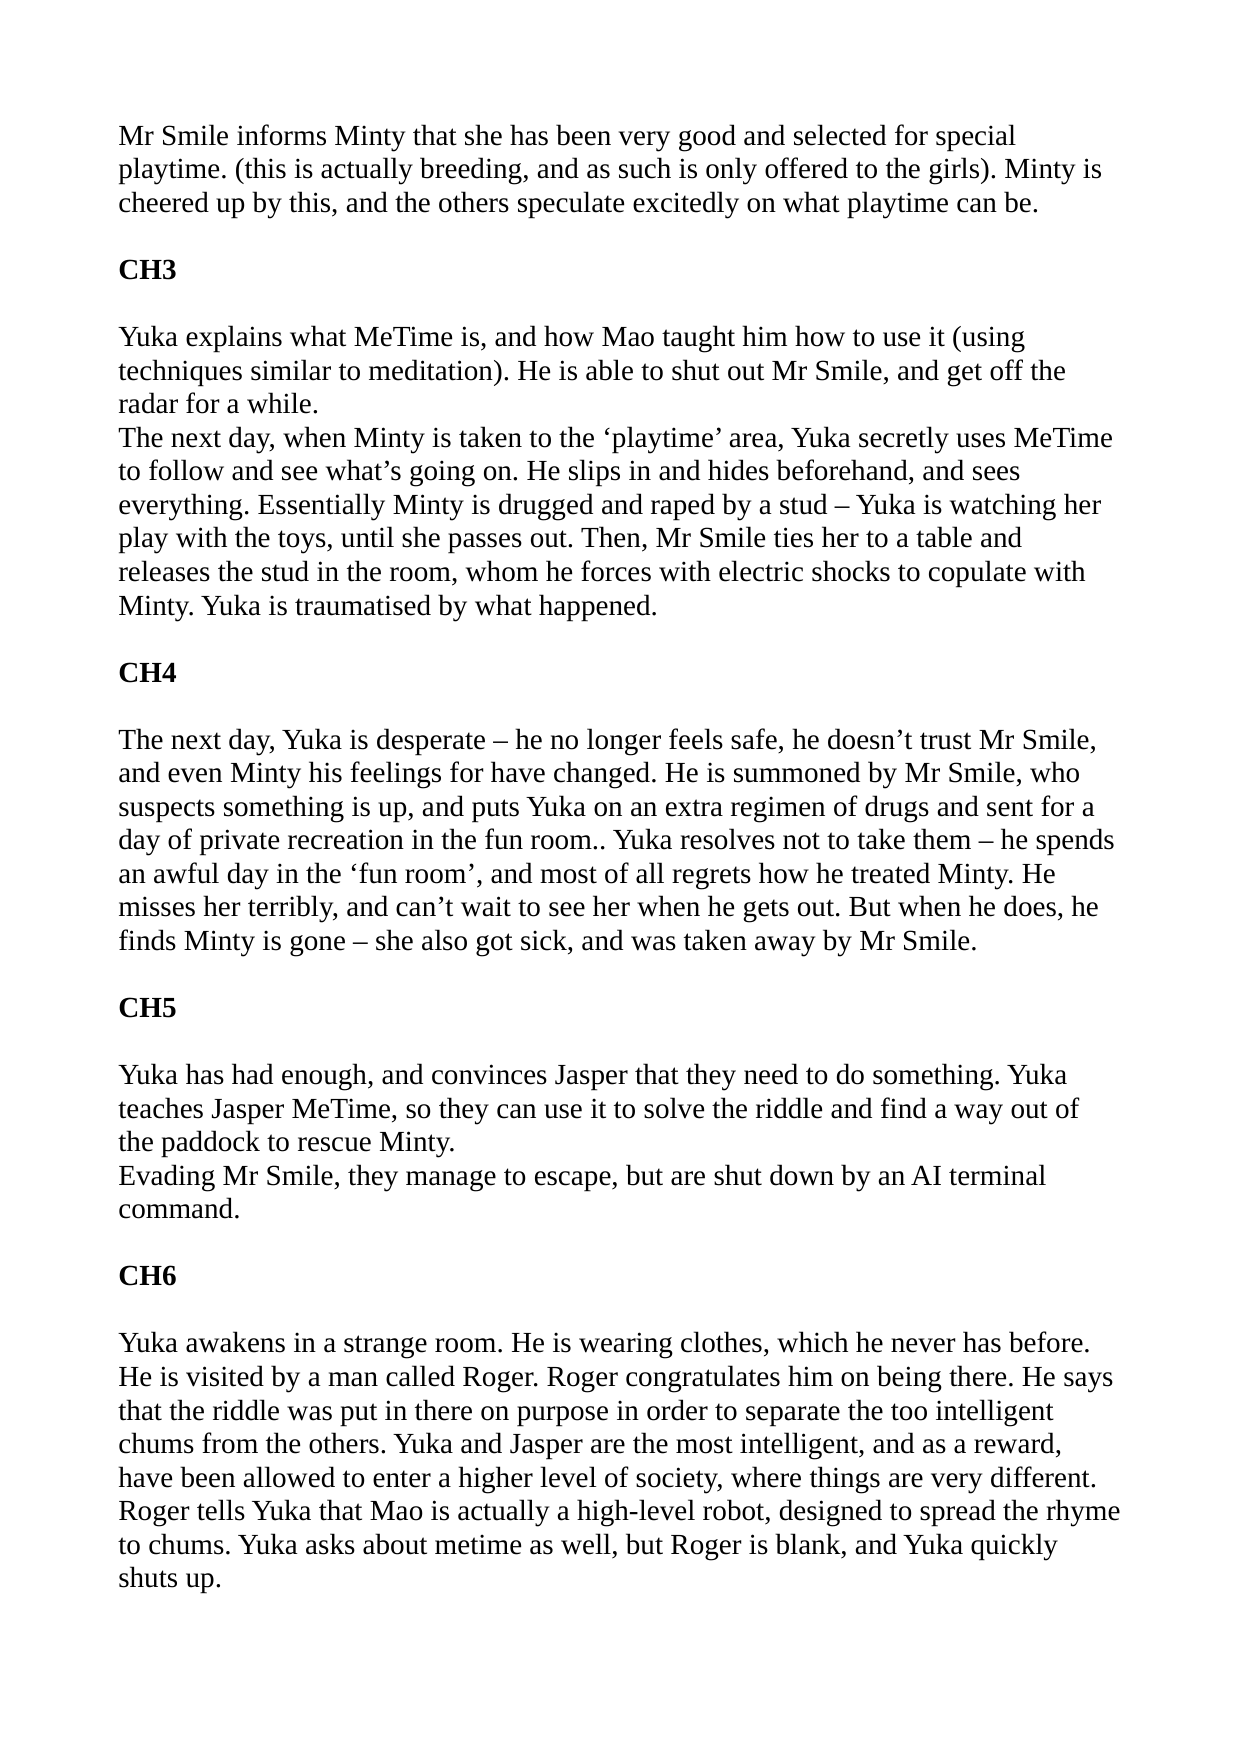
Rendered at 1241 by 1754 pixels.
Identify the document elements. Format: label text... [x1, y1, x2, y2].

text CH3 [118, 252, 1122, 286]
text Yuka awakens in a strange room. He is wearing clothes, which he never has before. He is visited by a man called Roger. Roger congratulates him on being there. He says that the riddle was put in there on purpose in order to separate the too intelligent chums from the others. Yuka and Jasper are the most intelligent, and as a reward, have been allowed to enter a higher level of society, where things are very different. [118, 1326, 1122, 1493]
text Mr Smile informs Minty that she has been very good and selected for special playtime. (this is actually breeding, and as such is only offered to the girls). Minty is cheered up by this, and the others speculate excitedly on what playtime can be. [118, 118, 1122, 219]
text The next day, Yuka is desperate – he no longer feels safe, he doesn’t trust Mr Smile, and even Minty his feelings for have changed. He is summoned by Mr Smile, who suspects something is up, and puts Yuka on an extra regimen of drugs and sent for a day of private recreation in the fun room.. Yuka resolves not to take them – he spends an awful day in the ‘fun room’, and most of all regrets how he treated Minty. He misses her terribly, and can’t wait to see her when he gets out. But when he does, he finds Minty is gone – she also got sick, and was taken away by Mr Smile. [118, 722, 1122, 957]
text Yuka has had enough, and convinces Jasper that they need to do something. Yuka teaches Jasper MeTime, so they can use it to solve the riddle and find a way out of the paddock to rescue Minty. [118, 1057, 1122, 1158]
text CH5 [118, 990, 1122, 1024]
text CH6 [118, 1258, 1122, 1292]
text Yuka explains what MeTime is, and how Mao taught him how to use it (using techniques similar to meditation). He is able to shut out Mr Smile, and get off the radar for a while. [118, 319, 1122, 420]
text CH4 [118, 655, 1122, 688]
text Roger tells Yuka that Mao is actually a high-level robot, designed to spread the rhyme to chums. Yuka asks about metime as well, but Roger is blank, and Yuka quickly shuts up. [118, 1493, 1122, 1594]
text The next day, when Minty is taken to the ‘playtime’ area, Yuka secretly uses MeTime to follow and see what’s going on. He slips in and hides beforehand, and sees everything. Essentially Minty is drugged and raped by a stud – Yuka is watching her play with the toys, until she passes out. Then, Mr Smile ties her to a table and releases the stud in the room, whom he forces with electric shocks to copulate with Minty. Yuka is traumatised by what happened. [118, 420, 1122, 621]
text Evading Mr Smile, they manage to escape, but are shut down by an AI terminal command. [118, 1158, 1122, 1225]
